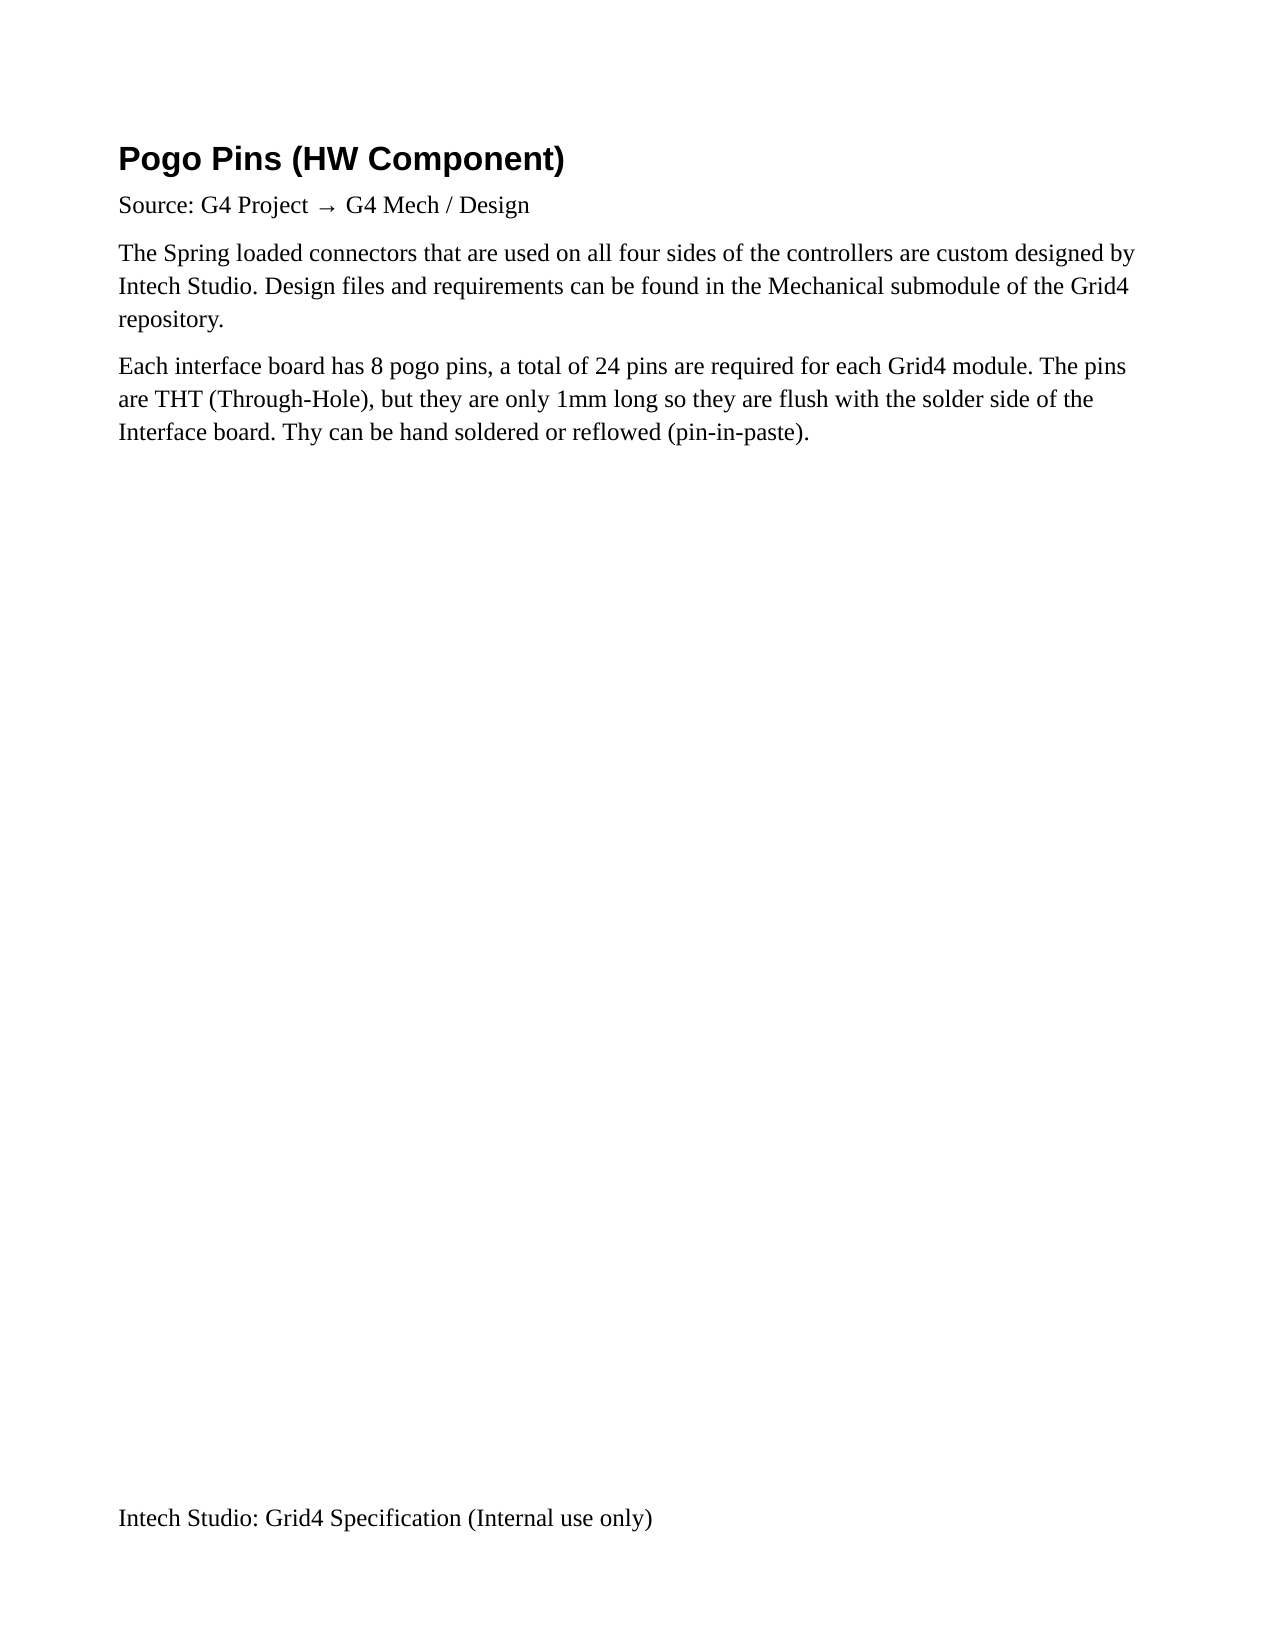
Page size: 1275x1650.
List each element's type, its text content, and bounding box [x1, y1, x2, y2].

text Each interface board has 8 pogo pins, a total of 24 pins are required for each Grid4 module. The pins are THT (Through-Hole), but they are only 1mm long so they are flush with the solder side of the Interface board. Thy can be hand soldered or reflowed (pin-in-paste). [118, 351, 1157, 446]
text The Spring loaded connectors that are used on all four sides of the controllers are custom designed by Intech Studio. Design files and requirements can be found in the Mechanical submodule of the Grid4 repository. [118, 238, 1157, 332]
subtitle Pogo Pins (HW Component) [118, 139, 1157, 178]
text Source: G4 Project → G4 Mech / Design [118, 190, 1157, 219]
